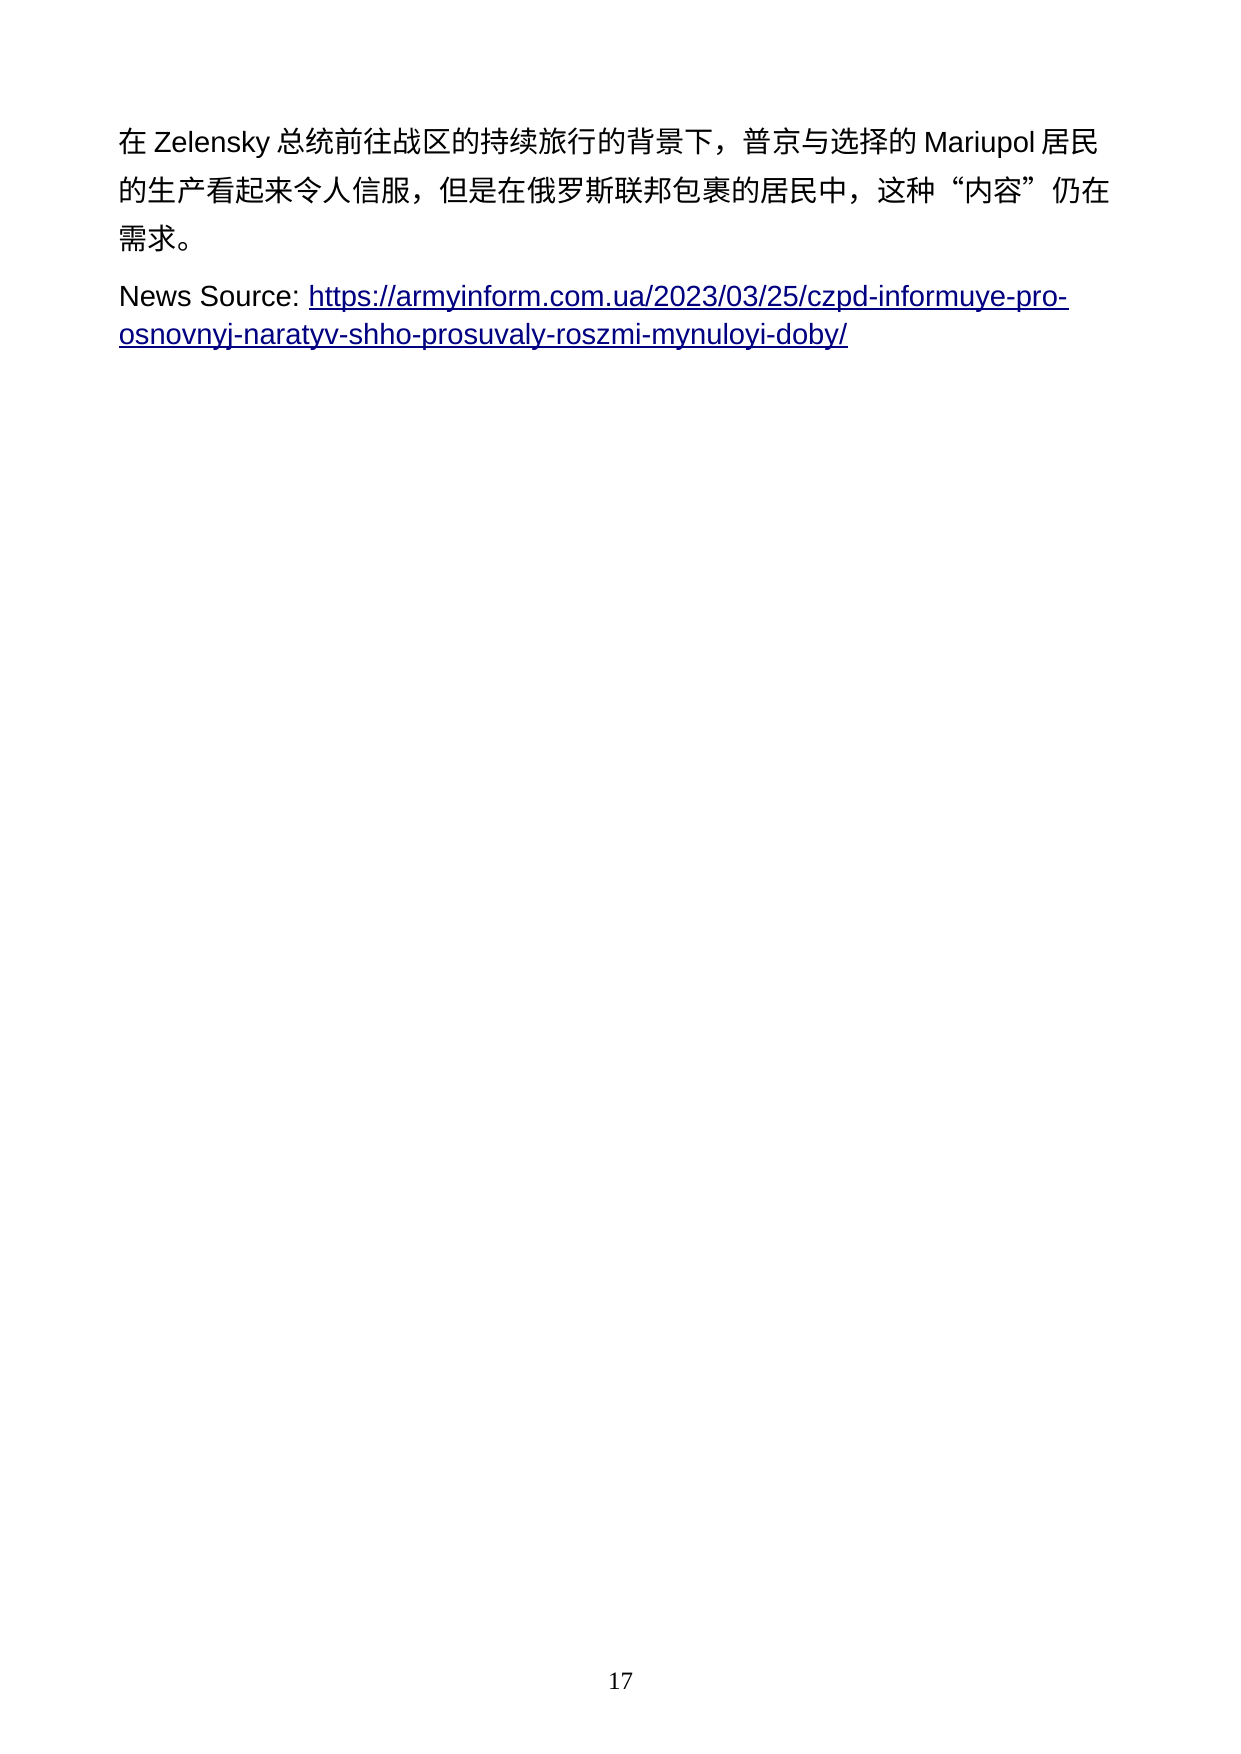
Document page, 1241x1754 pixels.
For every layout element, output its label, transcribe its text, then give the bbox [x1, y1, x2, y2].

text News Source: https://armyinform.com.ua/2023/03/25/czpd-informuye-pro-osnovnyj-naratyv-shho-prosuvaly-roszmi-mynuloyi-doby/ [118, 279, 1122, 351]
text 在Zelensky总统前往战区的持续旅行的背景下，普京与选择的Mariupol居民的生产看起来令人信服，但是在俄罗斯联邦包裹的居民中，这种“内容”仍在需求。 [118, 118, 1122, 258]
